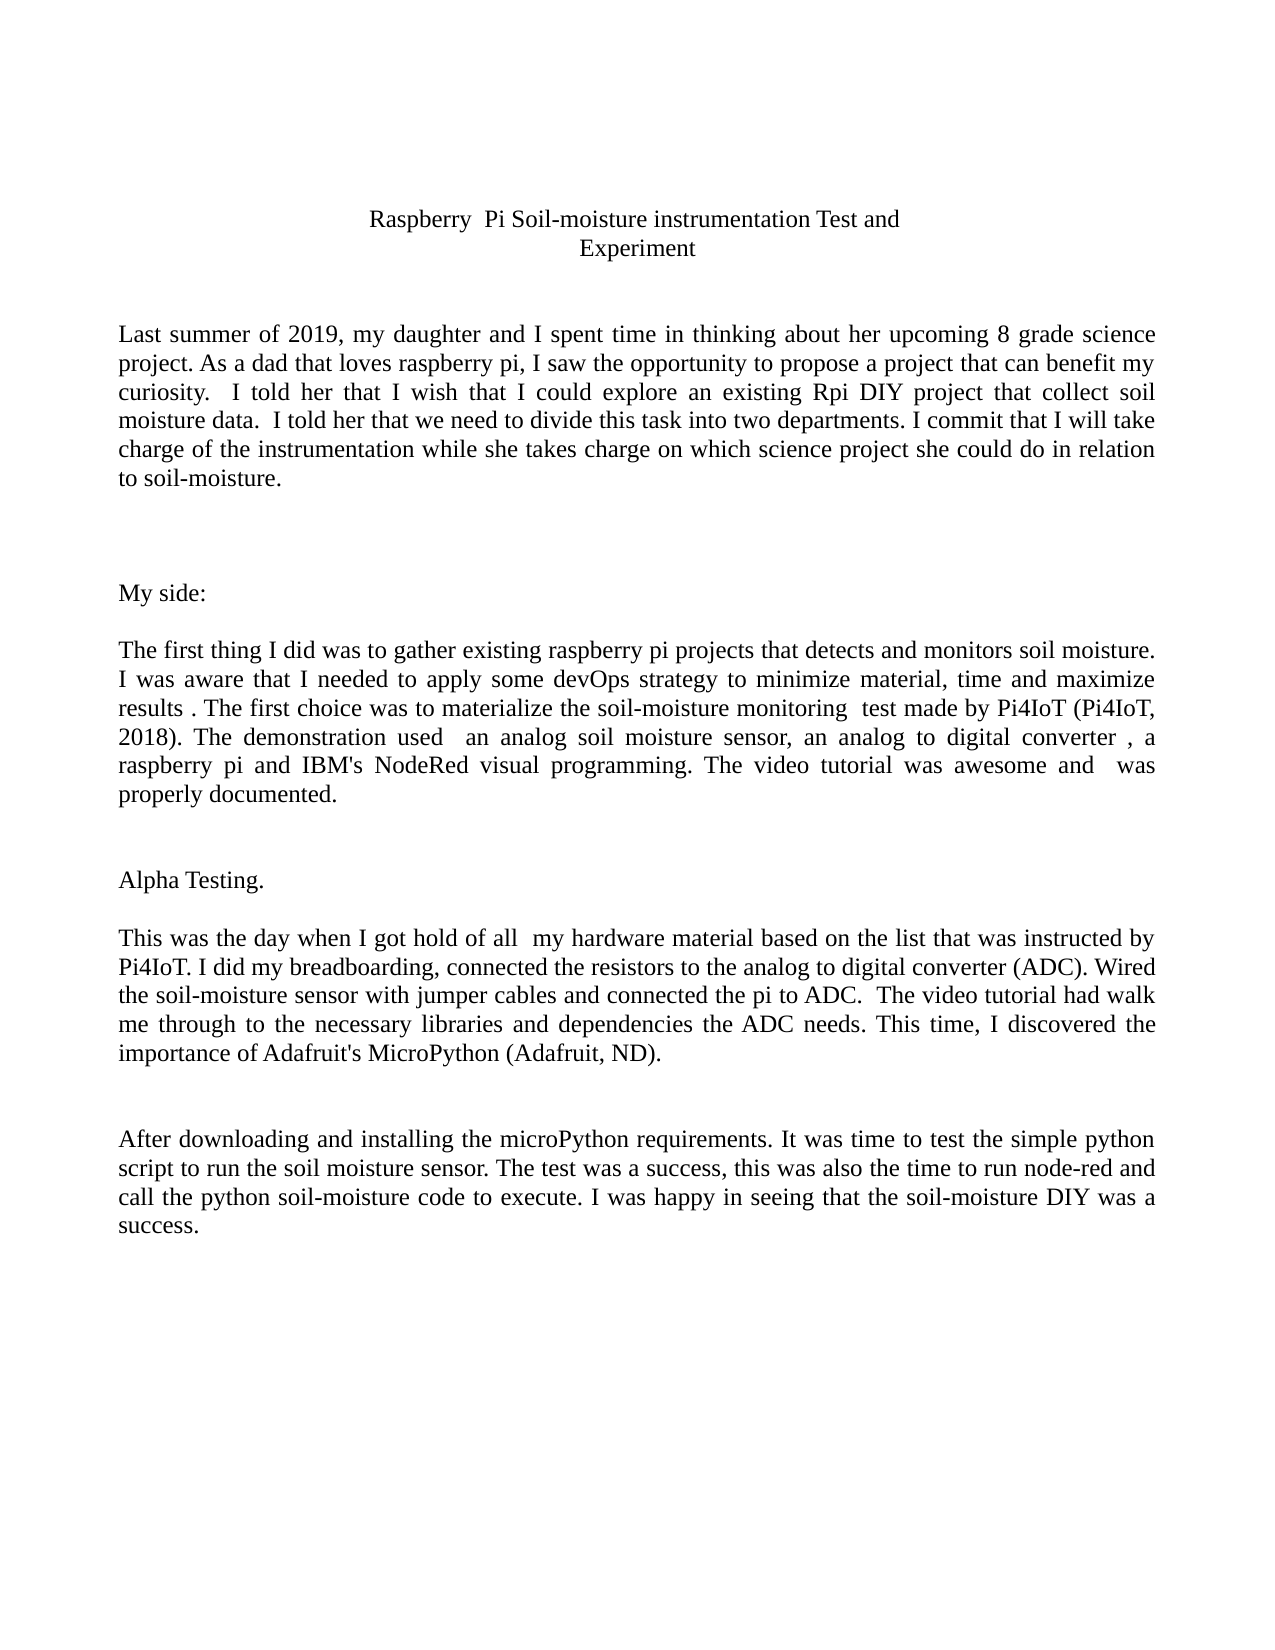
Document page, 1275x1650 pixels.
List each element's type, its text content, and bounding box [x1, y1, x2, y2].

text Experiment [118, 233, 1157, 262]
text Alpha Testing. [118, 866, 1157, 894]
text After downloading and installing the microPython requirements. It was time to test the simple python script to run the soil moisture sensor. The test was a success, this was also the time to run node-red and call the python soil-moisture code to execute. I was happy in seeing that the soil-moisture DIY was a success. [118, 1124, 1157, 1239]
text Last summer of 2019, my daughter and I spent time in thinking about her upcoming 8 grade science project. As a dad that loves raspberry pi, I saw the opportunity to propose a project that can benefit my curiosity. I told her that I wish that I could explore an existing Rpi DIY project that collect soil moisture data. I told her that we need to divide this task into two departments. I commit that I will take charge of the instrumentation while she takes charge on which science project she could do in relation to soil-moisture. [118, 319, 1157, 492]
text This was the day when I got hold of all my hardware material based on the list that was instructed by Pi4IoT. I did my breadboarding, connected the resistors to the analog to digital converter (ADC). Wired the soil-moisture sensor with jumper cables and connected the pi to ADC. The video tutorial had walk me through to the necessary libraries and dependencies the ADC needs. This time, I discovered the importance of Adafruit's MicroPython (Adafruit, ND). [118, 923, 1157, 1067]
text Raspberry Pi Soil-moisture instrumentation Test and [118, 204, 1157, 233]
text The first thing I did was to gather existing raspberry pi projects that detects and monitors soil moisture. I was aware that I needed to apply some devOps strategy to minimize material, time and maximize results . The first choice was to materialize the soil-moisture monitoring test made by Pi4IoT (Pi4IoT, 2018). The demonstration used an analog soil moisture sensor, an analog to digital converter , a raspberry pi and IBM's NodeRed visual programming. The video tutorial was awesome and was properly documented. [118, 636, 1157, 808]
text My side: [118, 578, 1157, 607]
